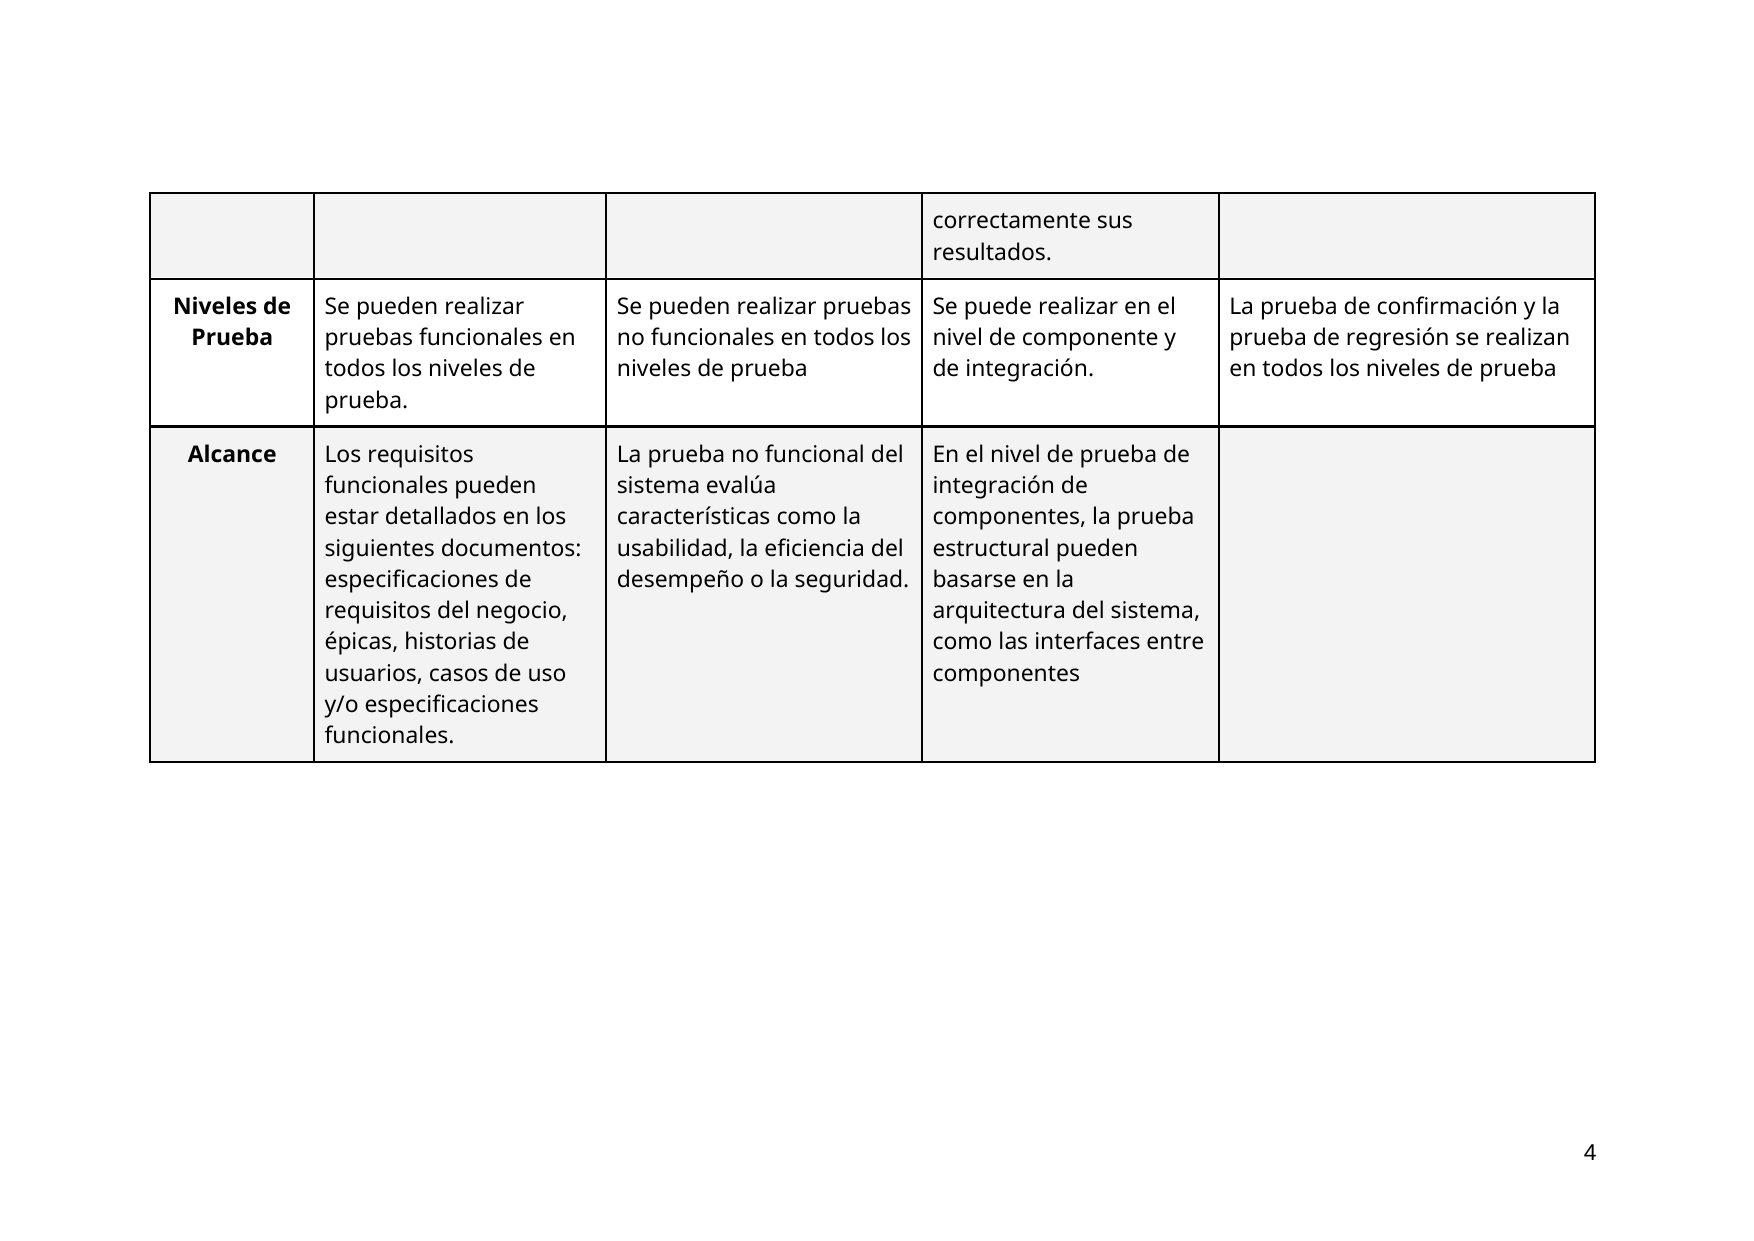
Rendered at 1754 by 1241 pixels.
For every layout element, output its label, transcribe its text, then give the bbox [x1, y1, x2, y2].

table_cell Niveles de Prueba [151, 280, 313, 425]
table_cell La prueba de confirmación y la prueba de regresión se realizan en todos los niveles de prueba [1220, 280, 1594, 425]
table_cell Se pueden realizar pruebas funcionales en todos los niveles de prueba. [315, 280, 605, 425]
table_cell Se puede realizar en el nivel de componente y de integración. [923, 280, 1218, 425]
table_cell Los requisitos funcionales pueden estar detallados en los siguientes documentos: especificaciones de requisitos del negocio, épicas, historias de usuarios, casos de uso y/o especificaciones funcionales. [315, 428, 605, 761]
table_cell [151, 194, 313, 277]
table_cell La prueba no funcional del sistema evalúa características como la usabilidad, la eficiencia del desempeño o la seguridad. [607, 428, 921, 761]
table_cell correctamente sus resultados. [923, 194, 1218, 277]
table_cell [315, 194, 605, 277]
table_cell [1220, 194, 1594, 277]
table_cell [1220, 428, 1594, 761]
table_cell En el nivel de prueba de integración de componentes, la prueba estructural pueden basarse en la arquitectura del sistema, como las interfaces entre componentes [923, 428, 1218, 761]
table_cell Se pueden realizar pruebas no funcionales en todos los niveles de prueba [607, 280, 921, 425]
table_cell Alcance [151, 428, 313, 761]
table_cell [607, 194, 921, 277]
